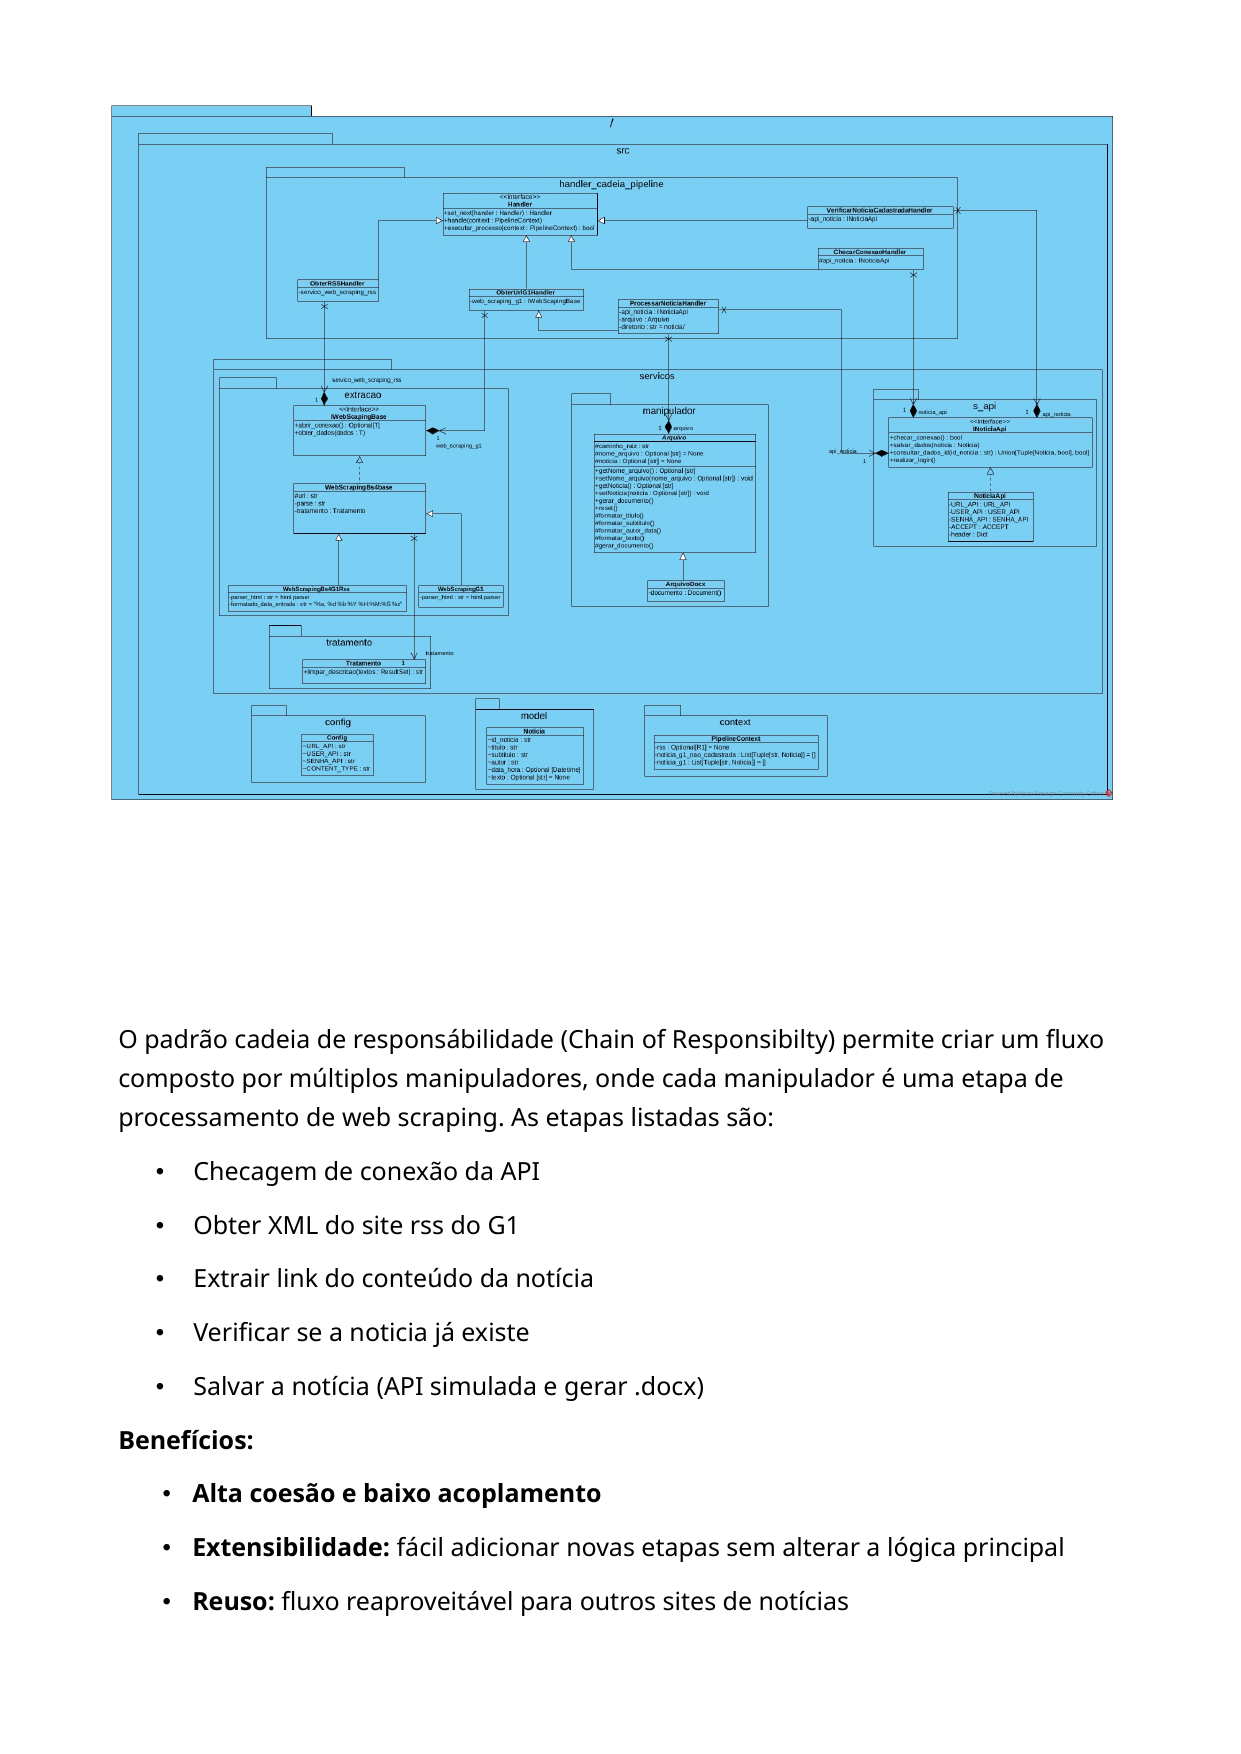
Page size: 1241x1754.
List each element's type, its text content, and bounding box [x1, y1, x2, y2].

list Reuso: fluxo reaproveitável para outros sites de notícias [162, 1584, 1122, 1618]
list Alta coesão e baixo acoplamento [162, 1476, 1122, 1510]
list Obter XML do site rss do G1 [156, 1207, 1122, 1241]
list Extrair link do conteúdo da notícia [156, 1261, 1122, 1295]
list Salvar a notícia (API simulada e gerar .docx) [156, 1369, 1122, 1403]
picture [110, 104, 1115, 802]
text Benefícios: [118, 1422, 1122, 1456]
list Extensibilidade: fácil adicionar novas etapas sem alterar a lógica principal [162, 1530, 1122, 1564]
list Verificar se a noticia já existe [156, 1315, 1122, 1349]
text O padrão cadeia de responsábilidade (Chain of Responsibilty) permite criar um fluxo composto por múltiplos manipuladores, onde cada manipulador é uma etapa de processamento de web scraping. As etapas listadas são: [118, 1022, 1122, 1134]
list Checagem de conexão da API [156, 1154, 1122, 1188]
